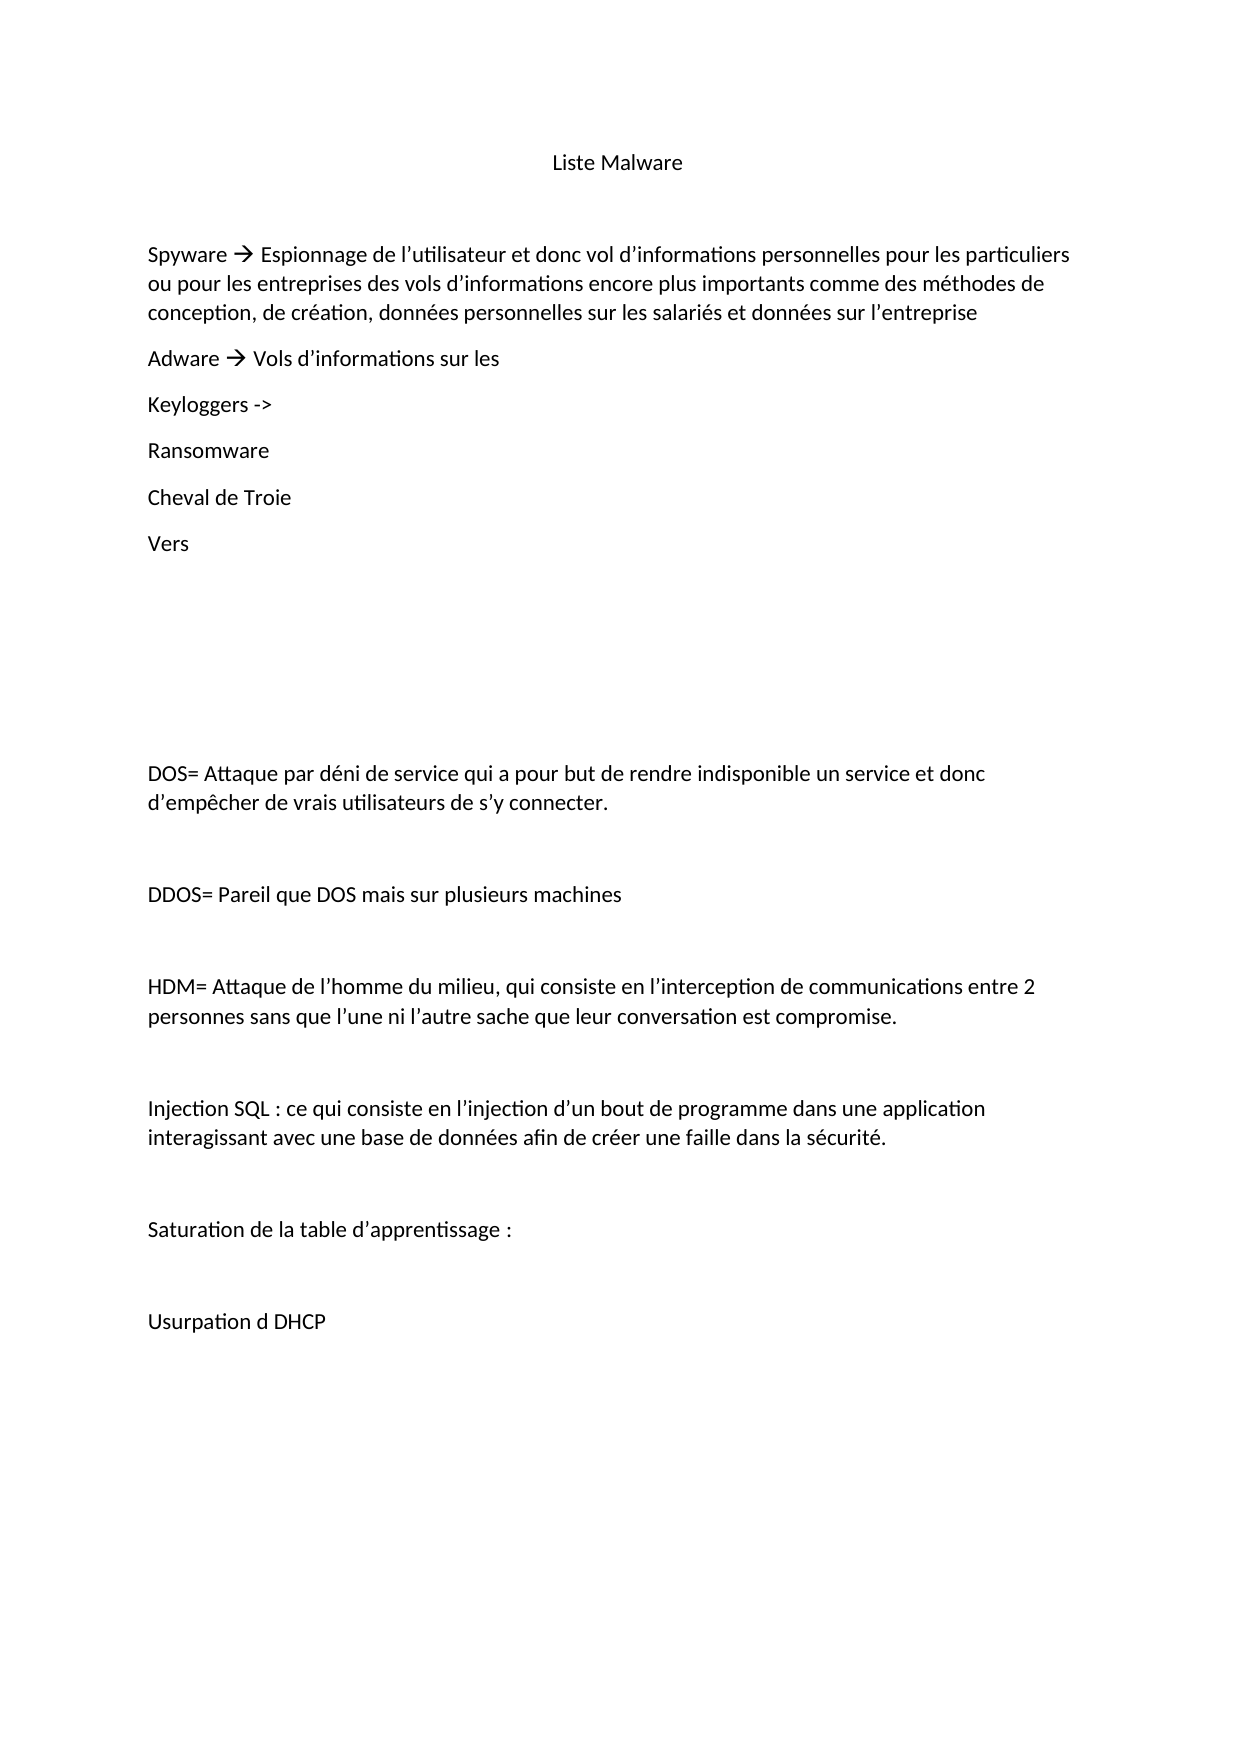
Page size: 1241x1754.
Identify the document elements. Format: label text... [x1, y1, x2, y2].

text DOS= Attaque par déni de service qui a pour but de rendre indisponible un service et donc d’empêcher de vrais utilisateurs de s’y connecter. [148, 759, 1093, 816]
text Saturation de la table d’apprentissage : [148, 1215, 1093, 1243]
text Cheval de Troie [148, 483, 1093, 511]
text Vers [148, 529, 1093, 557]
text DDOS= Pareil que DOS mais sur plusieurs machines [148, 880, 1093, 908]
text Ransomware [148, 437, 1093, 464]
text HDM= Attaque de l’homme du milieu, qui consiste en l’interception de communications entre 2 personnes sans que l’une ni l’autre sache que leur conversation est compromise. [148, 972, 1093, 1030]
text Injection SQL : ce qui consiste en l’injection d’un bout de programme dans une application interagissant avec une base de données afin de créer une faille dans la sécurité. [148, 1094, 1093, 1151]
text Usurpation d DHCP [148, 1307, 1093, 1335]
text Keyloggers -> [148, 391, 1093, 418]
text Spyware  Espionnage de l’utilisateur et donc vol d’informations personnelles pour les particuliers ou pour les entreprises des vols d’informations encore plus importants comme des méthodes de conception, de création, données personnelles sur les salariés et données sur l’entreprise [148, 240, 1093, 326]
text Liste Malware [148, 148, 1093, 176]
text Adware  Vols d’informations sur les [148, 344, 1093, 372]
